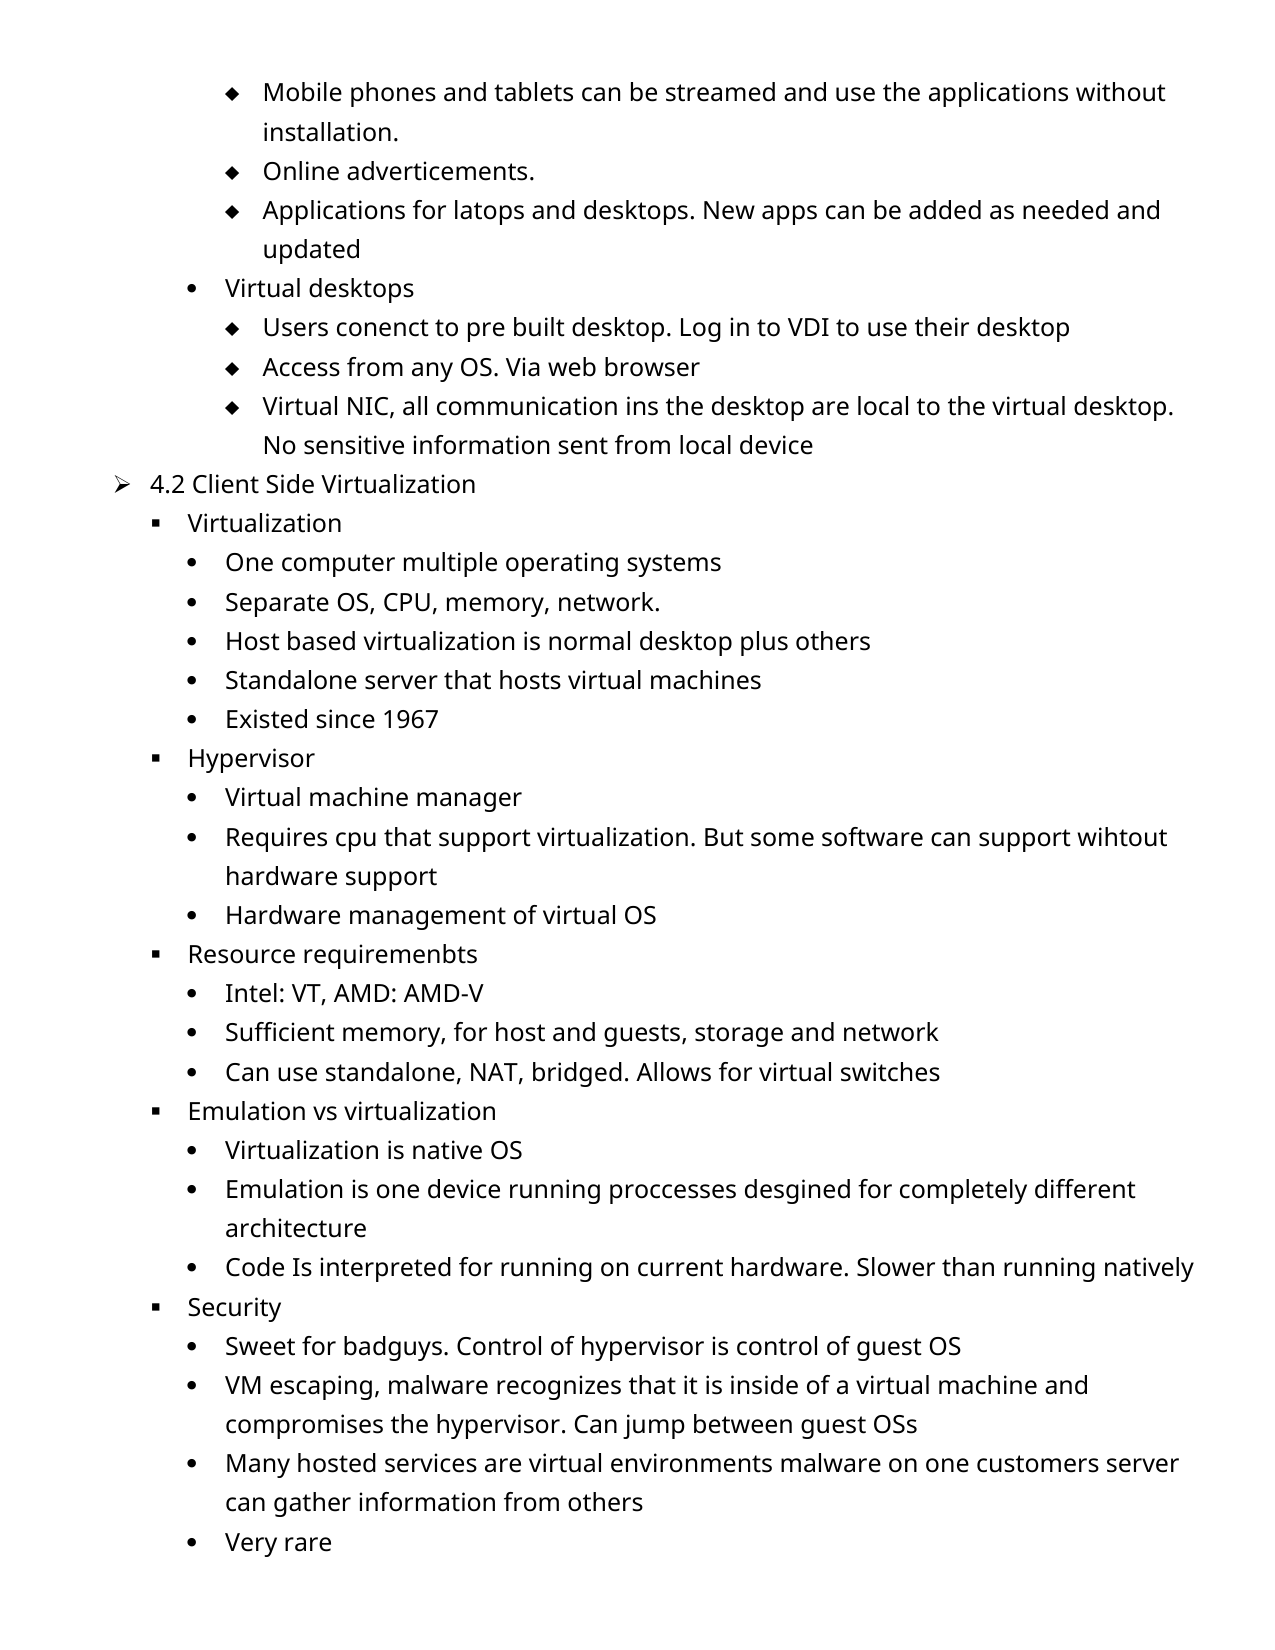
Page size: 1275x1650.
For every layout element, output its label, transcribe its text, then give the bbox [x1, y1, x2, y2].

list Virtual desktops [187, 271, 1200, 305]
list Emulation is one device running proccesses desgined for completely different architecture [187, 1172, 1200, 1245]
list Very rare [187, 1524, 1200, 1558]
list Online adverticements. [225, 153, 1200, 187]
list Security [150, 1289, 1200, 1323]
list Standalone server that hosts virtual machines [187, 662, 1200, 697]
list Virtual machine manager [187, 780, 1200, 814]
list Sweet for badguys. Control of hypervisor is control of guest OS [187, 1328, 1200, 1362]
list Existed since 1967 [187, 702, 1200, 736]
list Code Is interpreted for running on current hardware. Slower than running natively [187, 1250, 1200, 1284]
list Virtualization [150, 506, 1200, 540]
list Separate OS, CPU, memory, network. [187, 584, 1200, 618]
list Access from any OS. Via web browser [225, 349, 1200, 383]
list Applications for latops and desktops. New apps can be added as needed and updated [225, 192, 1200, 266]
list 4.2 Client Side Virtualization [112, 467, 1200, 501]
list Host based virtualization is normal desktop plus others [187, 623, 1200, 657]
list Resource requiremenbts [150, 937, 1200, 971]
list Requires cpu that support virtualization. But some software can support wihtout hardware support [187, 819, 1200, 892]
list Virtual NIC, all communication ins the desktop are local to the virtual desktop. No sensitive information sent from local device [225, 388, 1200, 462]
list Intel: VT, AMD: AMD-V [187, 976, 1200, 1010]
list Emulation vs virtualization [150, 1093, 1200, 1127]
list VM escaping, malware recognizes that it is inside of a virtual machine and compromises the hypervisor. Can jump between guest OSs [187, 1367, 1200, 1441]
list Virtualization is native OS [187, 1132, 1200, 1167]
list Mobile phones and tablets can be streamed and use the applications without installation. [225, 75, 1200, 148]
list Many hosted services are virtual environments malware on one customers server can gather information from others [187, 1446, 1200, 1519]
list Hardware management of virtual OS [187, 897, 1200, 932]
list Can use standalone, NAT, bridged. Allows for virtual switches [187, 1054, 1200, 1088]
list One computer multiple operating systems [187, 545, 1200, 579]
list Sufficient memory, for host and guests, storage and network [187, 1015, 1200, 1049]
list Hypervisor [150, 741, 1200, 775]
list Users conenct to pre built desktop. Log in to VDI to use their desktop [225, 310, 1200, 344]
